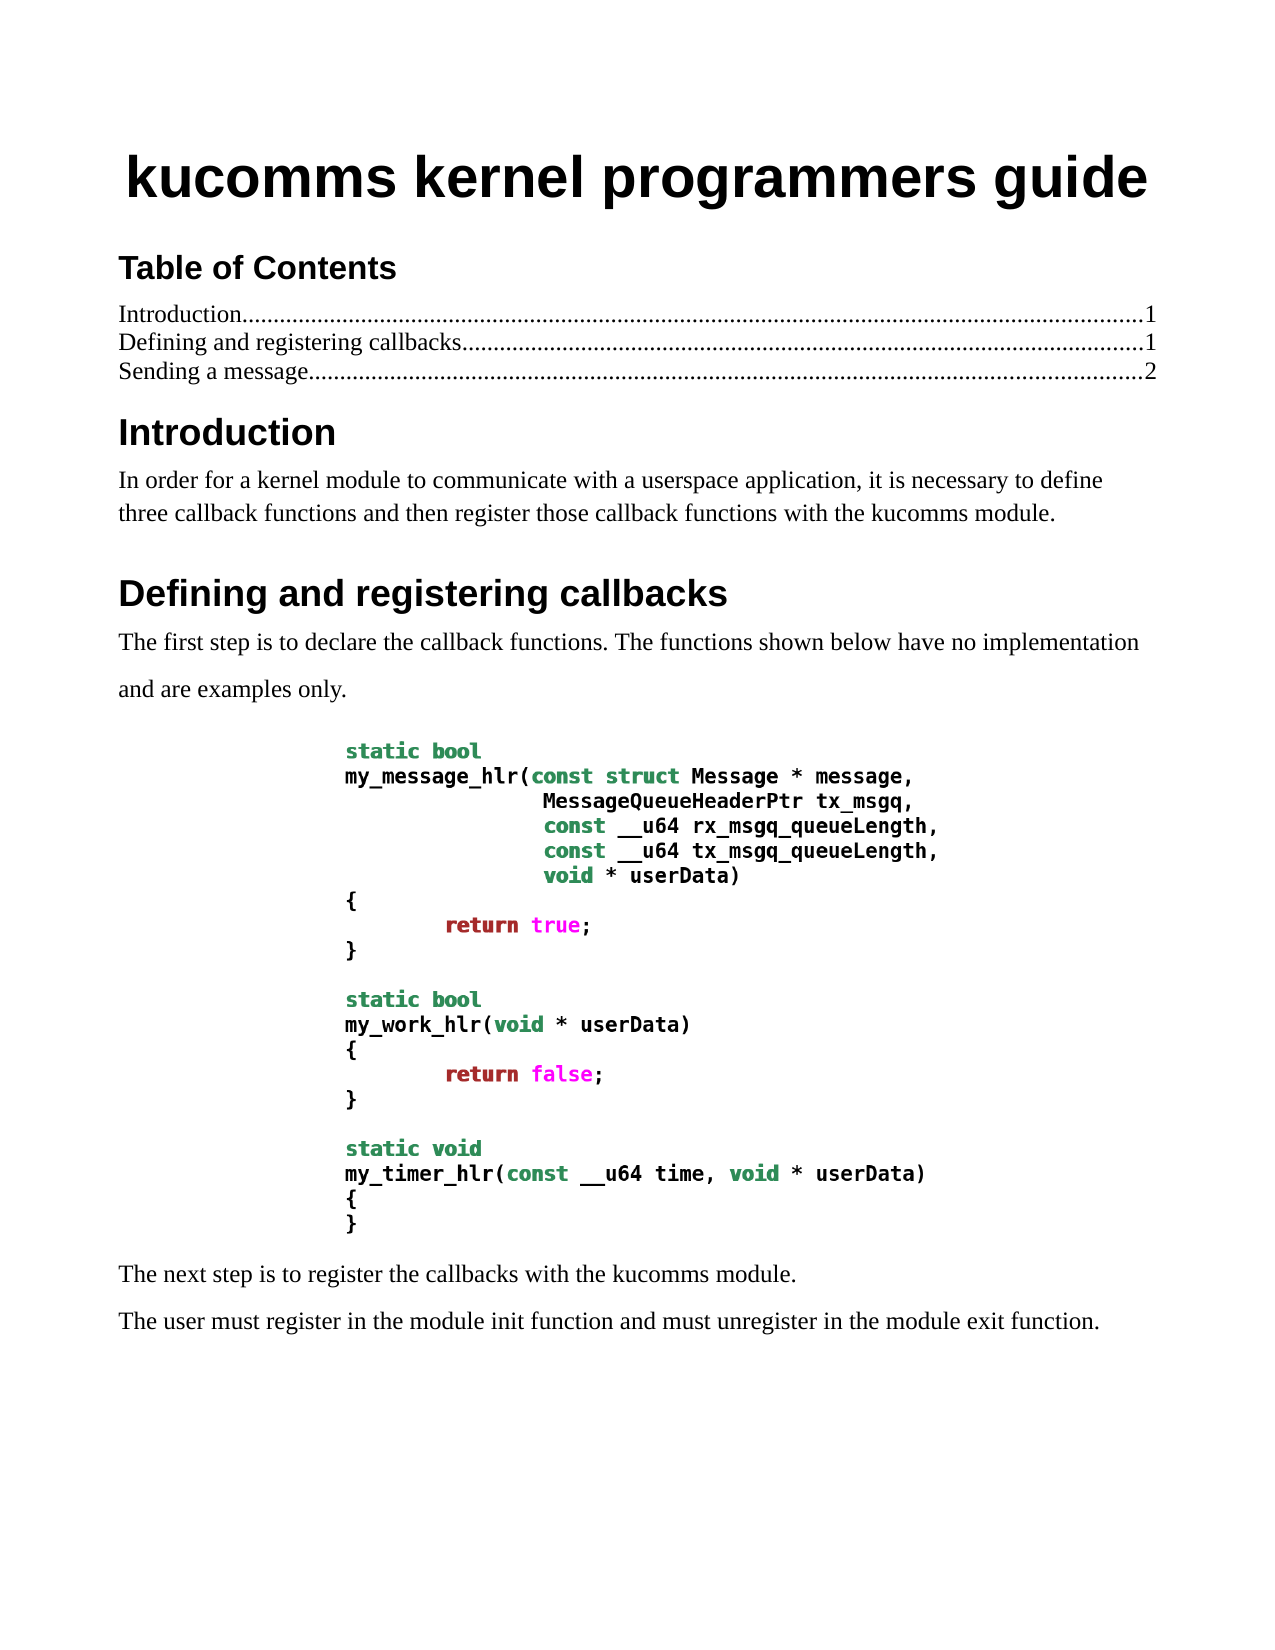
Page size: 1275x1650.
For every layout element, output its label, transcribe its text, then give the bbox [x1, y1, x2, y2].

picture [326, 722, 949, 1255]
text The first step is to declare the callback functions. The functions shown below have no implementation [118, 627, 1157, 656]
subtitle Table of Contents [118, 248, 1157, 286]
text Defining and registering callbacks 1 [118, 327, 1157, 356]
text The user must register in the module init function and must unregister in the module exit function. [118, 1306, 1157, 1335]
text Sending a message 2 [118, 356, 1157, 385]
subtitle Introduction [118, 410, 1157, 453]
text Introduction 1 [118, 299, 1157, 327]
subtitle Defining and registering callbacks [118, 571, 1157, 614]
text and are examples only. [118, 674, 1157, 703]
text In order for a kernel module to communicate with a userspace application, it is necessary to define three callback functions and then register those callback functions with the kucomms module. [118, 466, 1157, 527]
title kucomms kernel programmers guide [118, 143, 1157, 210]
text The next step is to register the callbacks with the kucomms module. [118, 722, 1157, 1287]
